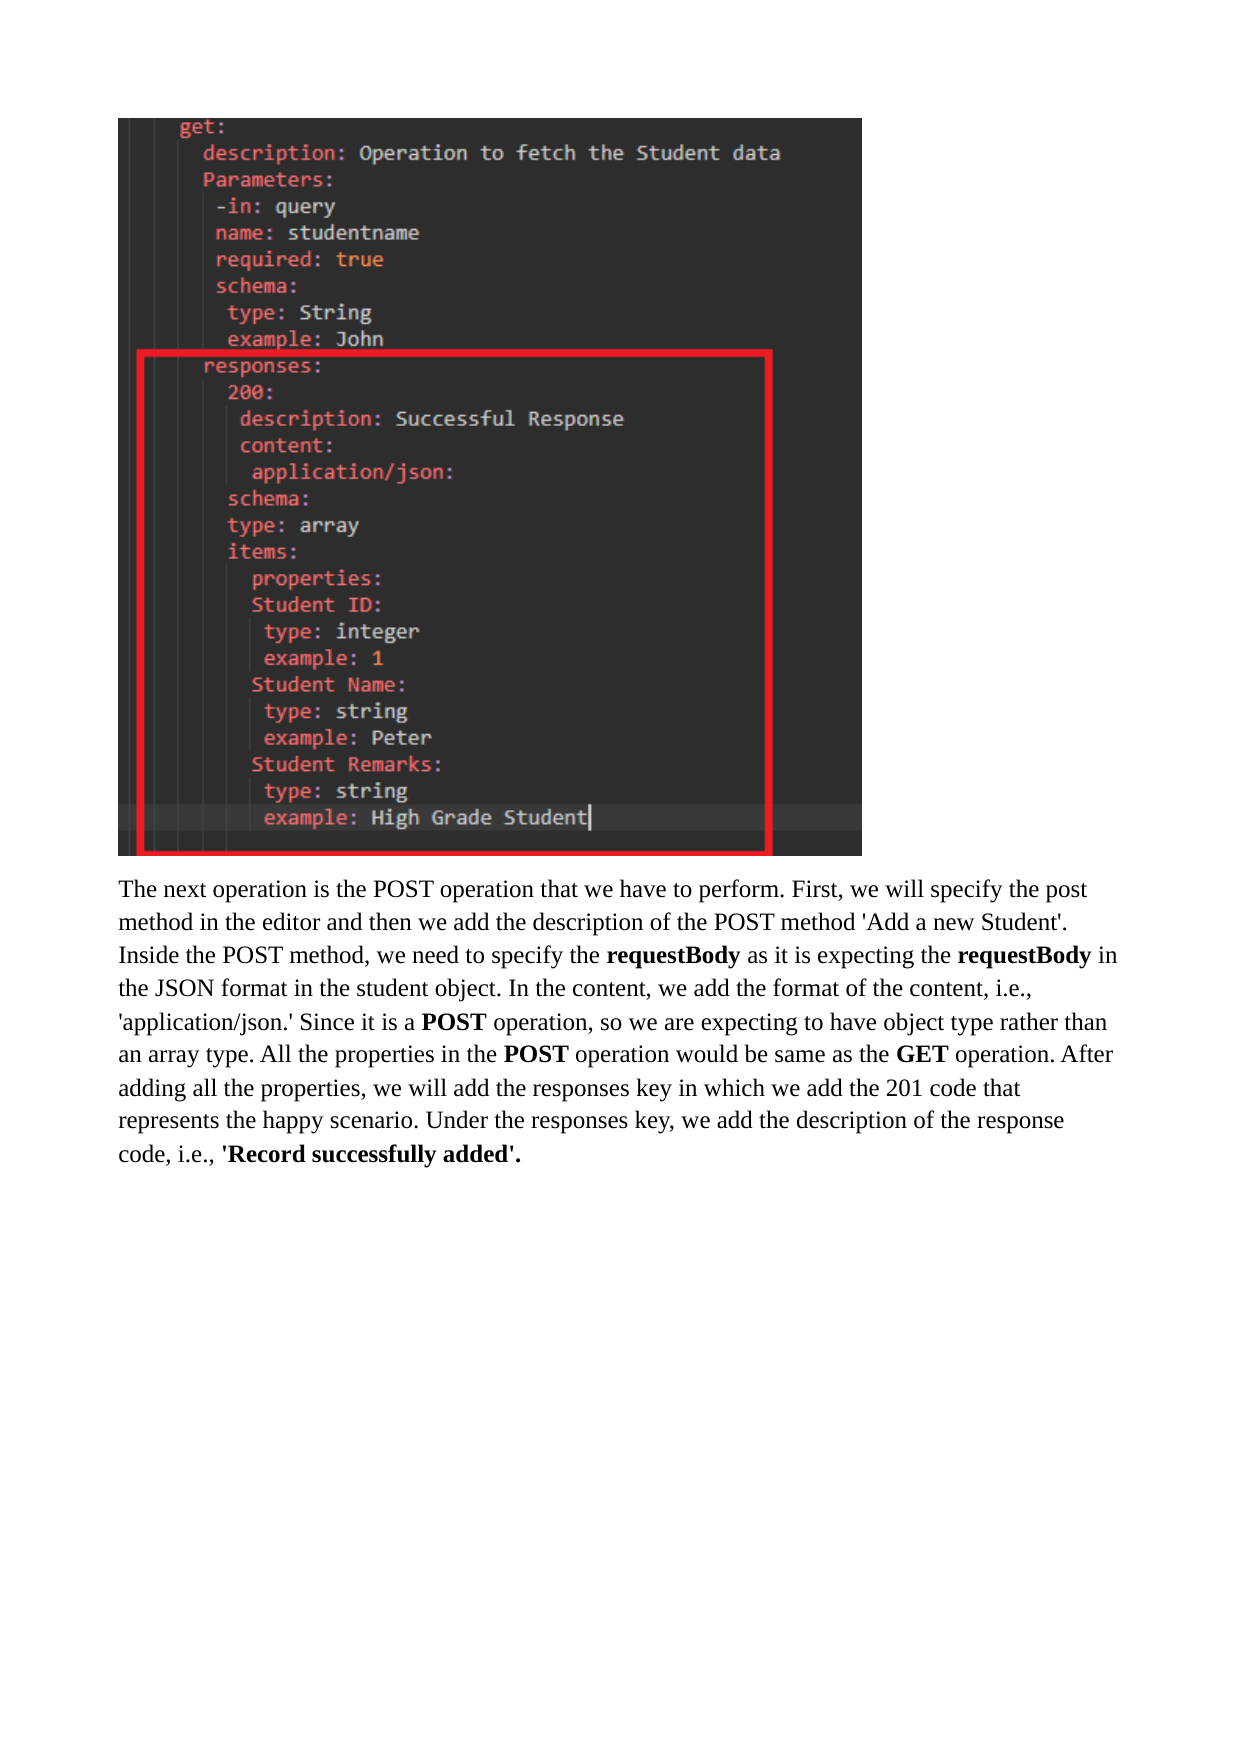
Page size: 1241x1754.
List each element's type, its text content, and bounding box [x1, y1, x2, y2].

picture [118, 118, 862, 856]
text The next operation is the POST operation that we have to perform. First, we will specify the post method in the editor and then we add the description of the POST method 'Add a new Student'. Inside the POST method, we need to specify the requestBody as it is expecting the requestBody in the JSON format in the student object. In the content, we add the format of the content, i.e., 'application/json.' Since it is a POST operation, so we are expecting to have object type rather than an array type. All the properties in the POST operation would be same as the GET operation. After adding all the properties, we will add the responses key in which we add the 201 code that represents the happy scenario. Under the responses key, we add the description of the response code, i.e., 'Record successfully added'. [118, 874, 1122, 1167]
